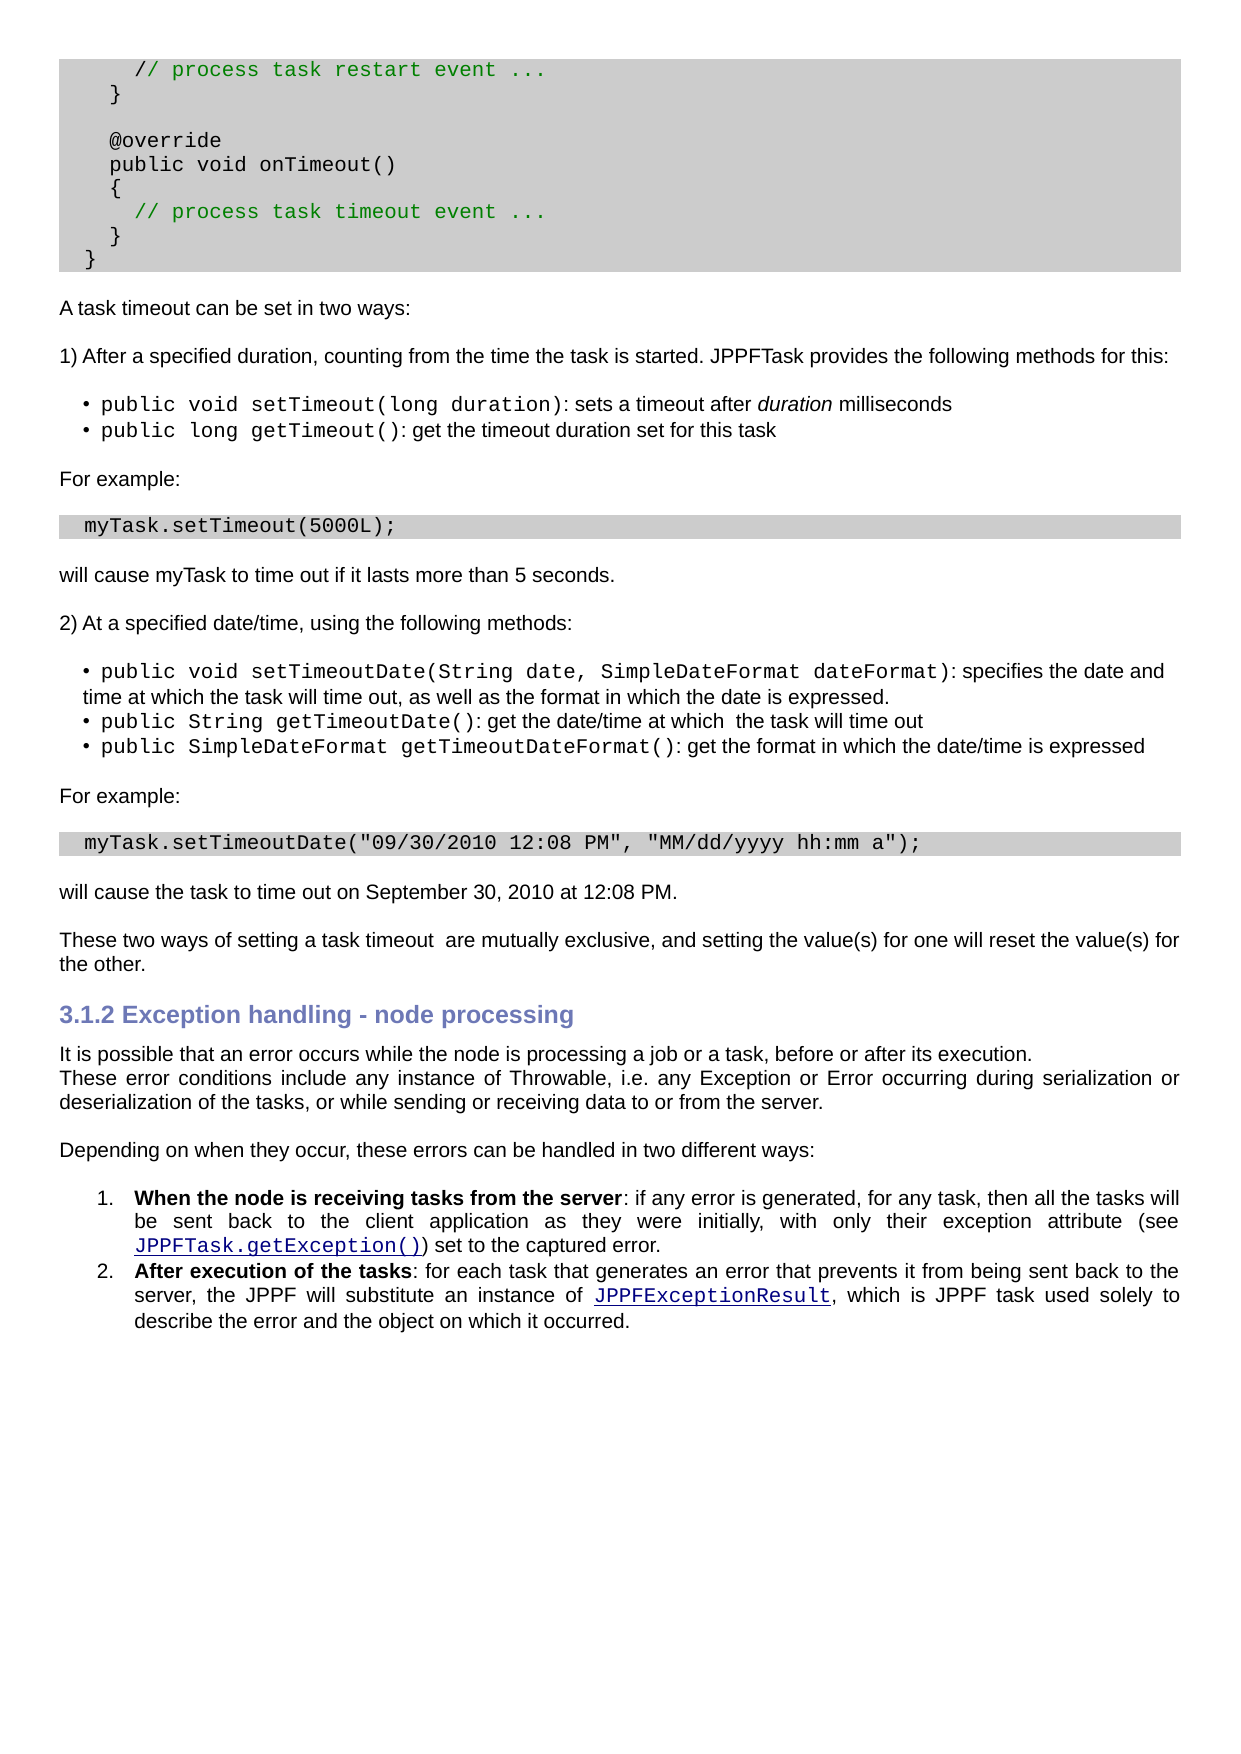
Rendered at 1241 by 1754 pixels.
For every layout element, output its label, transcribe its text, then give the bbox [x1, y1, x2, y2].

list public void setTimeout(long duration): sets a timeout after duration milliseconds [83, 392, 1181, 417]
text For example: [59, 467, 1181, 491]
text } [59, 248, 1181, 272]
list public void setTimeoutDate(String date, SimpleDateFormat dateFormat): specifies the date and time at which the task will time out, as well as the format in which the date is expressed. [83, 659, 1181, 708]
text For example: [59, 784, 1181, 808]
text These two ways of setting a task timeout are mutually exclusive, and setting the value(s) for one will reset the value(s) for the other. [59, 927, 1181, 975]
list When the node is receiving tasks from the server: if any error is generated, for any task, then all the tasks will be sent back to the client application as they were initially, with only their exception attribute (see JPPFTask.getException()) set to the captured error. [97, 1185, 1181, 1259]
text will cause myTask to time out if it lasts more than 5 seconds. [59, 563, 1181, 587]
list public String getTimeoutDate(): get the date/time at which the task will time out [83, 708, 1181, 734]
list After execution of the tasks: for each task that generates an error that prevents it from being sent back to the server, the JPPF will substitute an instance of JPPFExceptionResult, which is JPPF task used solely to describe the error and the object on which it occurred. [97, 1259, 1181, 1333]
text public void onTimeout() [59, 154, 1181, 177]
text } [59, 83, 1181, 106]
text 2) At a specified date/time, using the following methods: [59, 611, 1181, 635]
text These error conditions include any instance of Throwable, i.e. any Exception or Error occurring during serialization or deserialization of the tasks, or while sending or receiving data to or from the server. [59, 1066, 1181, 1113]
text } [59, 224, 1181, 248]
text { [59, 177, 1181, 201]
text A task timeout can be set in two ways: [59, 296, 1181, 320]
list public long getTimeout(): get the timeout duration set for this task [83, 417, 1181, 443]
text @override [59, 130, 1181, 154]
list public SimpleDateFormat getTimeoutDateFormat(): get the format in which the date/time is expressed [83, 734, 1181, 760]
text will cause the task to time out on September 30, 2010 at 12:08 PM. [59, 879, 1181, 903]
text myTask.setTimeout(5000L); [59, 515, 1181, 539]
text // process task restart event ... [59, 59, 1181, 83]
text myTask.setTimeoutDate("09/30/2010 12:08 PM", "MM/dd/yyyy hh:mm a"); [59, 832, 1181, 856]
text // process task timeout event ... [59, 201, 1181, 224]
text 1) After a specified duration, counting from the time the task is started. JPPFTask provides the following methods for this: [59, 344, 1181, 368]
text It is possible that an error occurs while the node is processing a job or a task, before or after its execution. [59, 1042, 1181, 1066]
subtitle Exception handling - node processing [59, 1000, 1181, 1029]
text Depending on when they occur, these errors can be handled in two different ways: [59, 1137, 1181, 1161]
